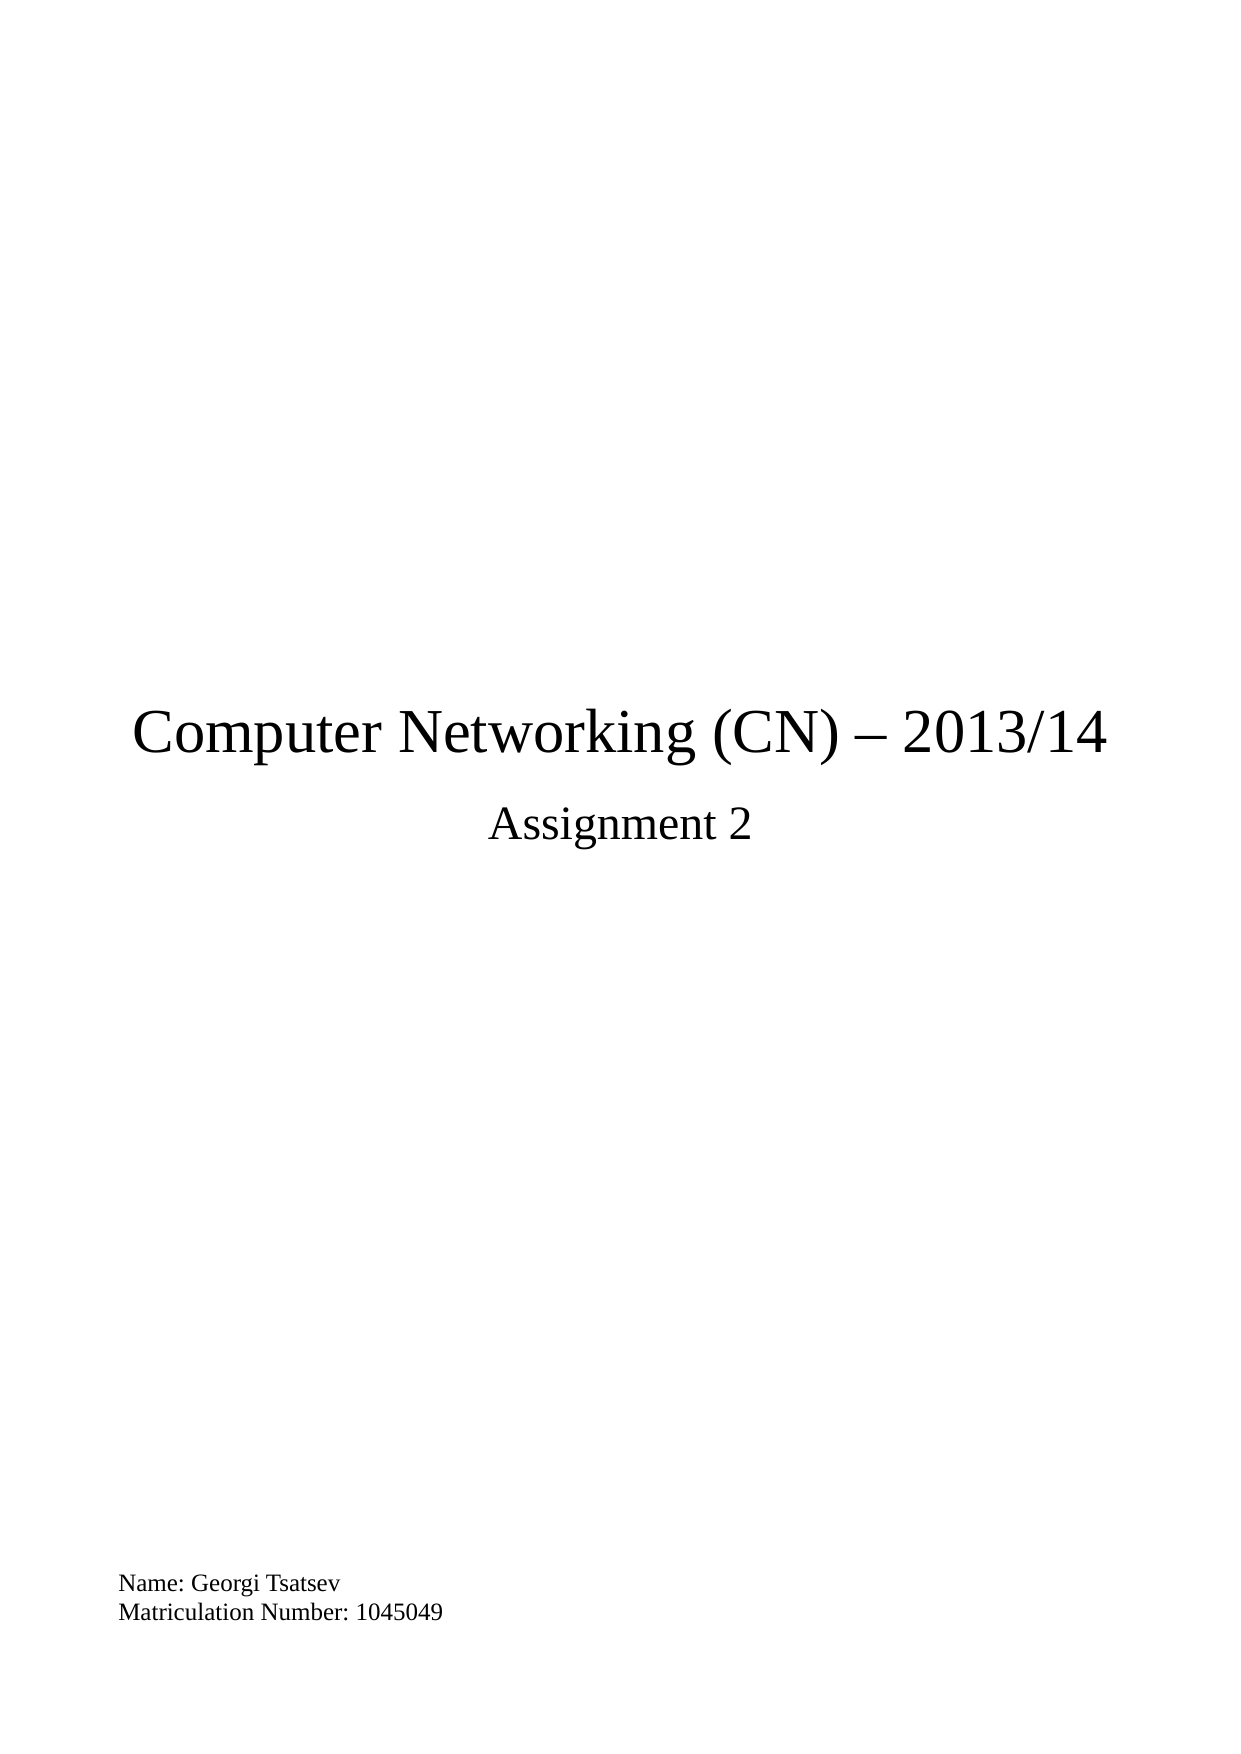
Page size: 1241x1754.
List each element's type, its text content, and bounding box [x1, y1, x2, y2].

text Computer Networking (CN) – 2013/14 [118, 694, 1122, 766]
text Name: Georgi Tsatsev [118, 1568, 1122, 1597]
text Assignment 2 [118, 795, 1122, 850]
text Matriculation Number: 1045049 [118, 1597, 1122, 1626]
